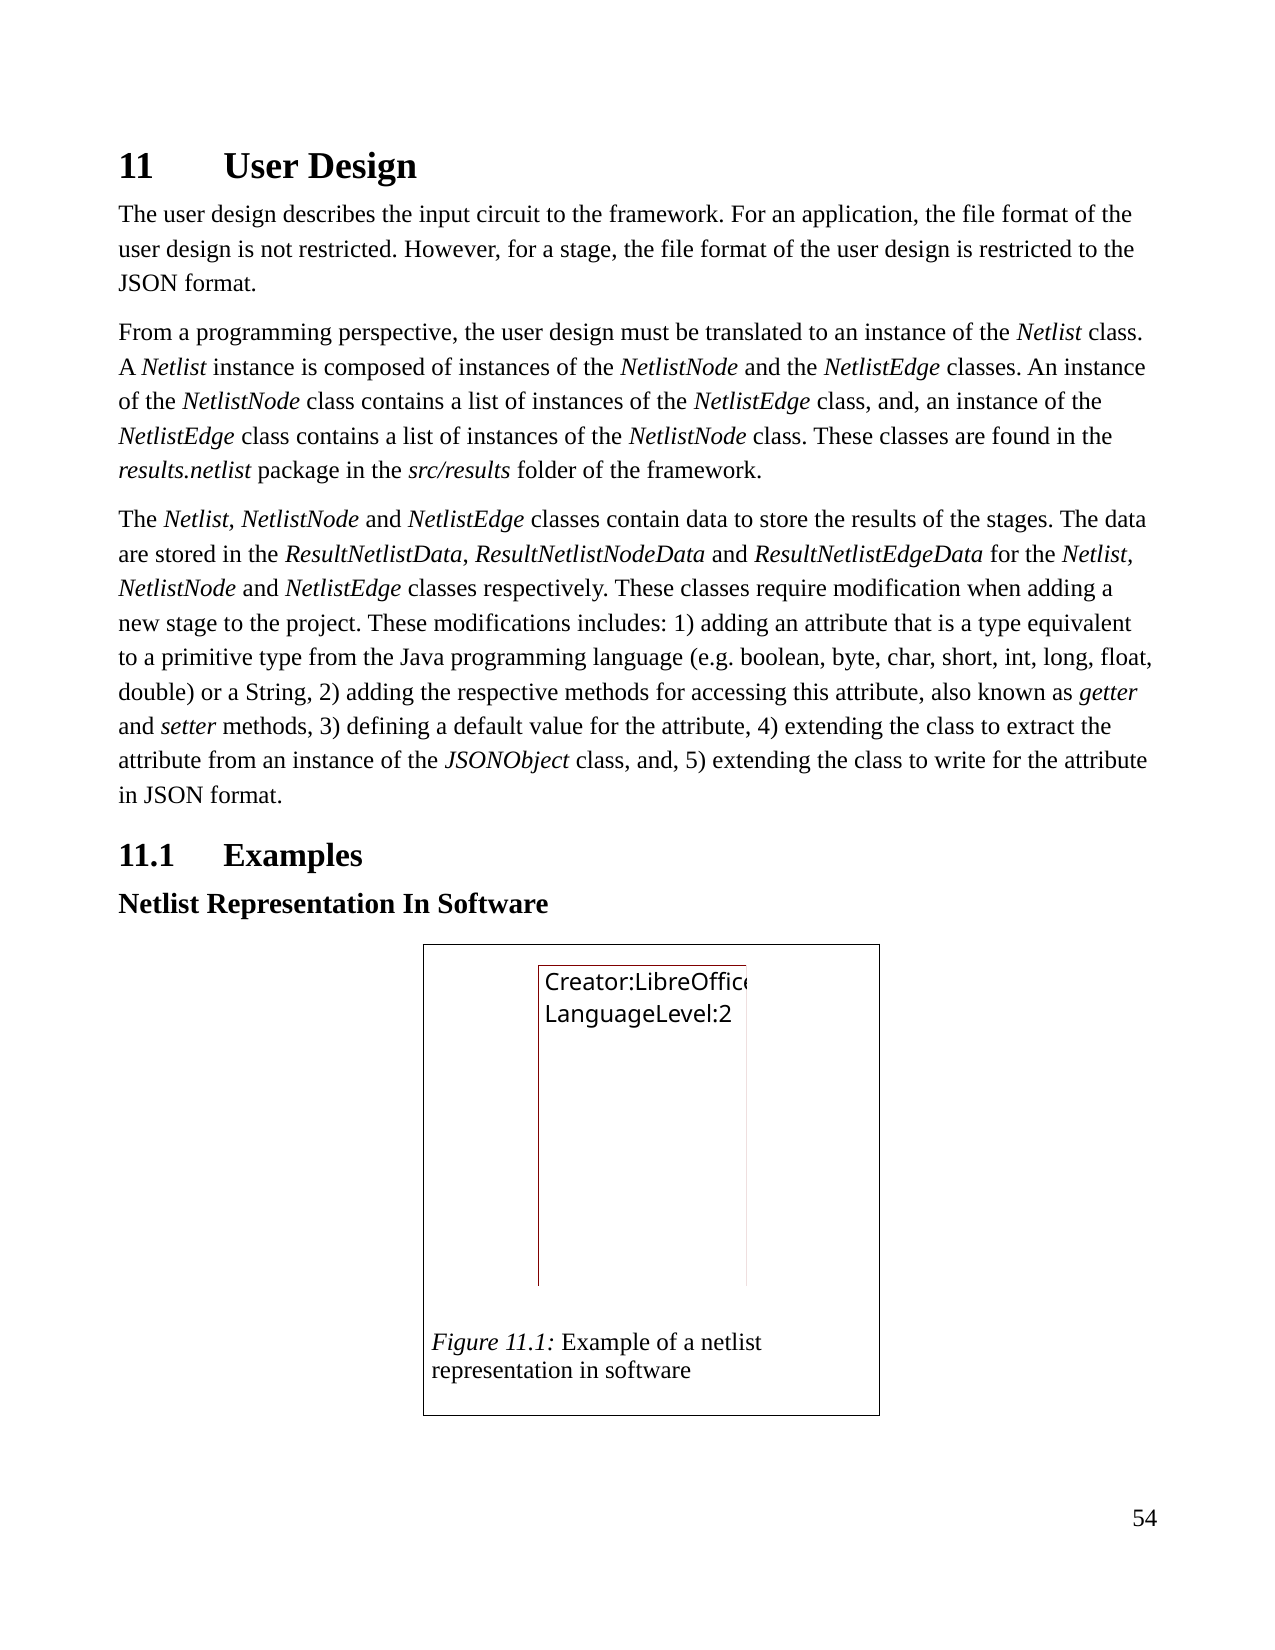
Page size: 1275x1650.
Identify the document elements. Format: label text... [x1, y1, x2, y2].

subtitle Examples [118, 835, 1157, 874]
text Netlist Representation In Software [424, 945, 879, 1415]
text From a programming perspective, the user design must be translated to an instance of the Netlist class. A Netlist instance is composed of instances of the NetlistNode and the NetlistEdge classes. An instance of the NetlistNode class contains a list of instances of the NetlistEdge class, and, an instance of the NetlistEdge class contains a list of instances of the NetlistNode class. These classes are found in the results.netlist package in the src/results folder of the framework. [118, 317, 1157, 484]
subtitle User Design [118, 143, 1157, 187]
text The user design describes the input circuit to the framework. For an application, the file format of the user design is not restricted. However, for a stage, the file format of the user design is restricted to the JSON format. [118, 199, 1157, 297]
text Figure 11.1: Example of a netlist representation in software [431, 1327, 870, 1384]
text The Netlist, NetlistNode and NetlistEdge classes contain data to store the results of the stages. The data are stored in the ResultNetlistData, ResultNetlistNodeData and ResultNetlistEdgeData for the Netlist, NetlistNode and NetlistEdge classes respectively. These classes require modification when adding a new stage to the project. These modifications includes: 1) adding an attribute that is a type equivalent to a primitive type from the Java programming language (e.g. boolean, byte, char, short, int, long, float, double) or a String, 2) adding the respective methods for accessing this attribute, also known as getter and setter methods, 3) defining a default value for the attribute, 4) extending the class to extract the attribute from an instance of the JSONObject class, and, 5) extending the class to write for the attribute in JSON format. [118, 504, 1157, 809]
text Netlist Representation In Software [118, 887, 1157, 920]
